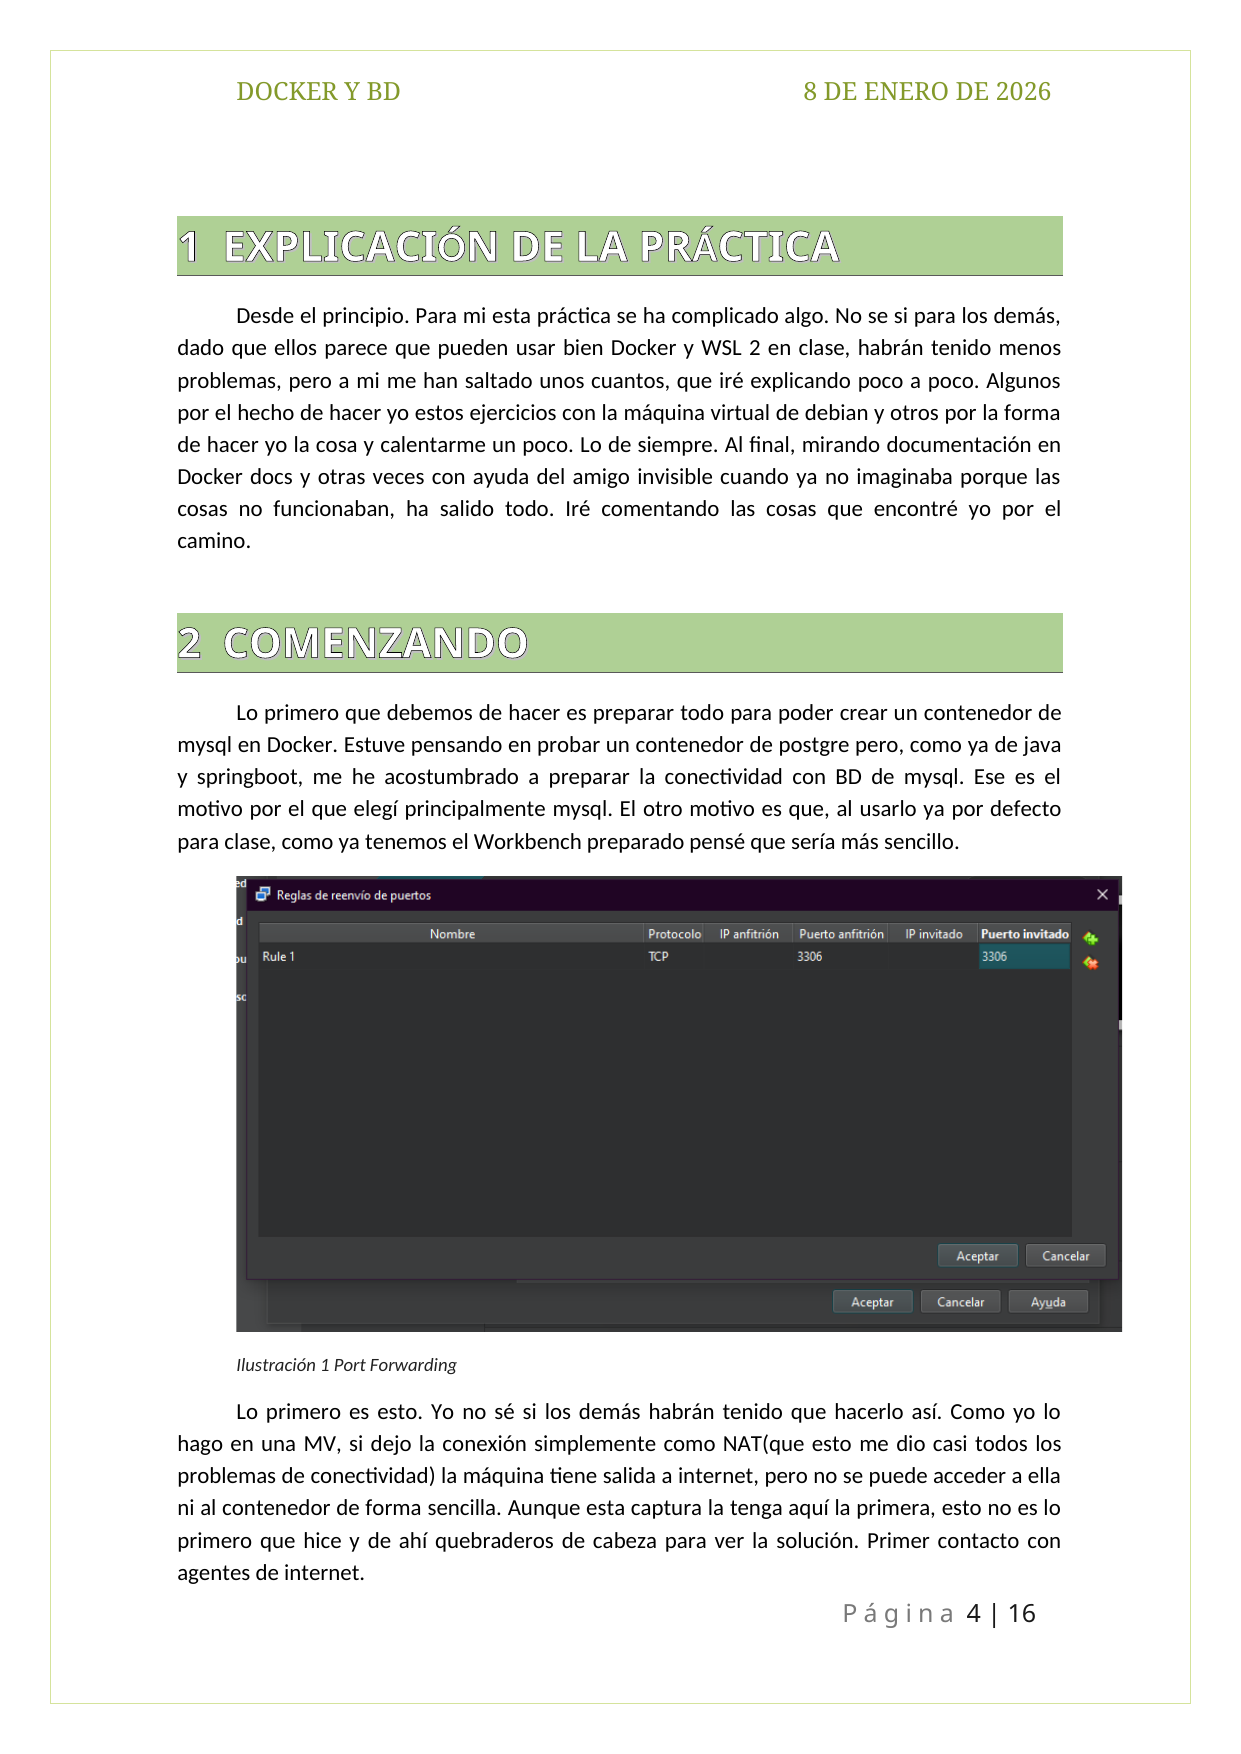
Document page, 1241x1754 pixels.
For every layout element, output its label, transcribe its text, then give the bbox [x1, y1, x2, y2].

text Ilustración 1 Port Forwarding [177, 1353, 1063, 1376]
subtitle COMENZANDO [177, 613, 1063, 672]
text Lo primero que debemos de hacer es preparar todo para poder crear un contenedor de mysql en Docker. Estuve pensando en probar un contenedor de postgre pero, como ya de java y springboot, me he acostumbrado a preparar la conectividad con BD de mysql. Ese es el motivo por el que elegí principalmente mysql. El otro motivo es que, al usarlo ya por defecto para clase, como ya tenemos el Workbench preparado pensé que sería más sencillo. [177, 698, 1063, 855]
text Desde el principio. Para mi esta práctica se ha complicado algo. No se si para los demás, dado que ellos parece que pueden usar bien Docker y WSL 2 en clase, habrán tenido menos problemas, pero a mi me han saltado unos cuantos, que iré explicando poco a poco. Algunos por el hecho de hacer yo estos ejercicios con la máquina virtual de debian y otros por la forma de hacer yo la cosa y calentarme un poco. Lo de siempre. Al final, mirando documentación en Docker docs y otras veces con ayuda del amigo invisible cuando ya no imaginaba porque las cosas no funcionaban, ha salido todo. Iré comentando las cosas que encontré yo por el camino. [177, 301, 1063, 555]
text Lo primero es esto. Yo no sé si los demás habrán tenido que hacerlo así. Como yo lo hago en una MV, si dejo la conexión simplemente como NAT(que esto me dio casi todos los problemas de conectividad) la máquina tiene salida a internet, pero no se puede acceder a ella ni al contenedor de forma sencilla. Aunque esta captura la tenga aquí la primera, esto no es lo primero que hice y de ahí quebraderos de cabeza para ver la solución. Primer contacto con agentes de internet. [177, 1397, 1063, 1586]
subtitle EXPLICACIÓN DE LA PRÁCTICA [177, 216, 1063, 275]
